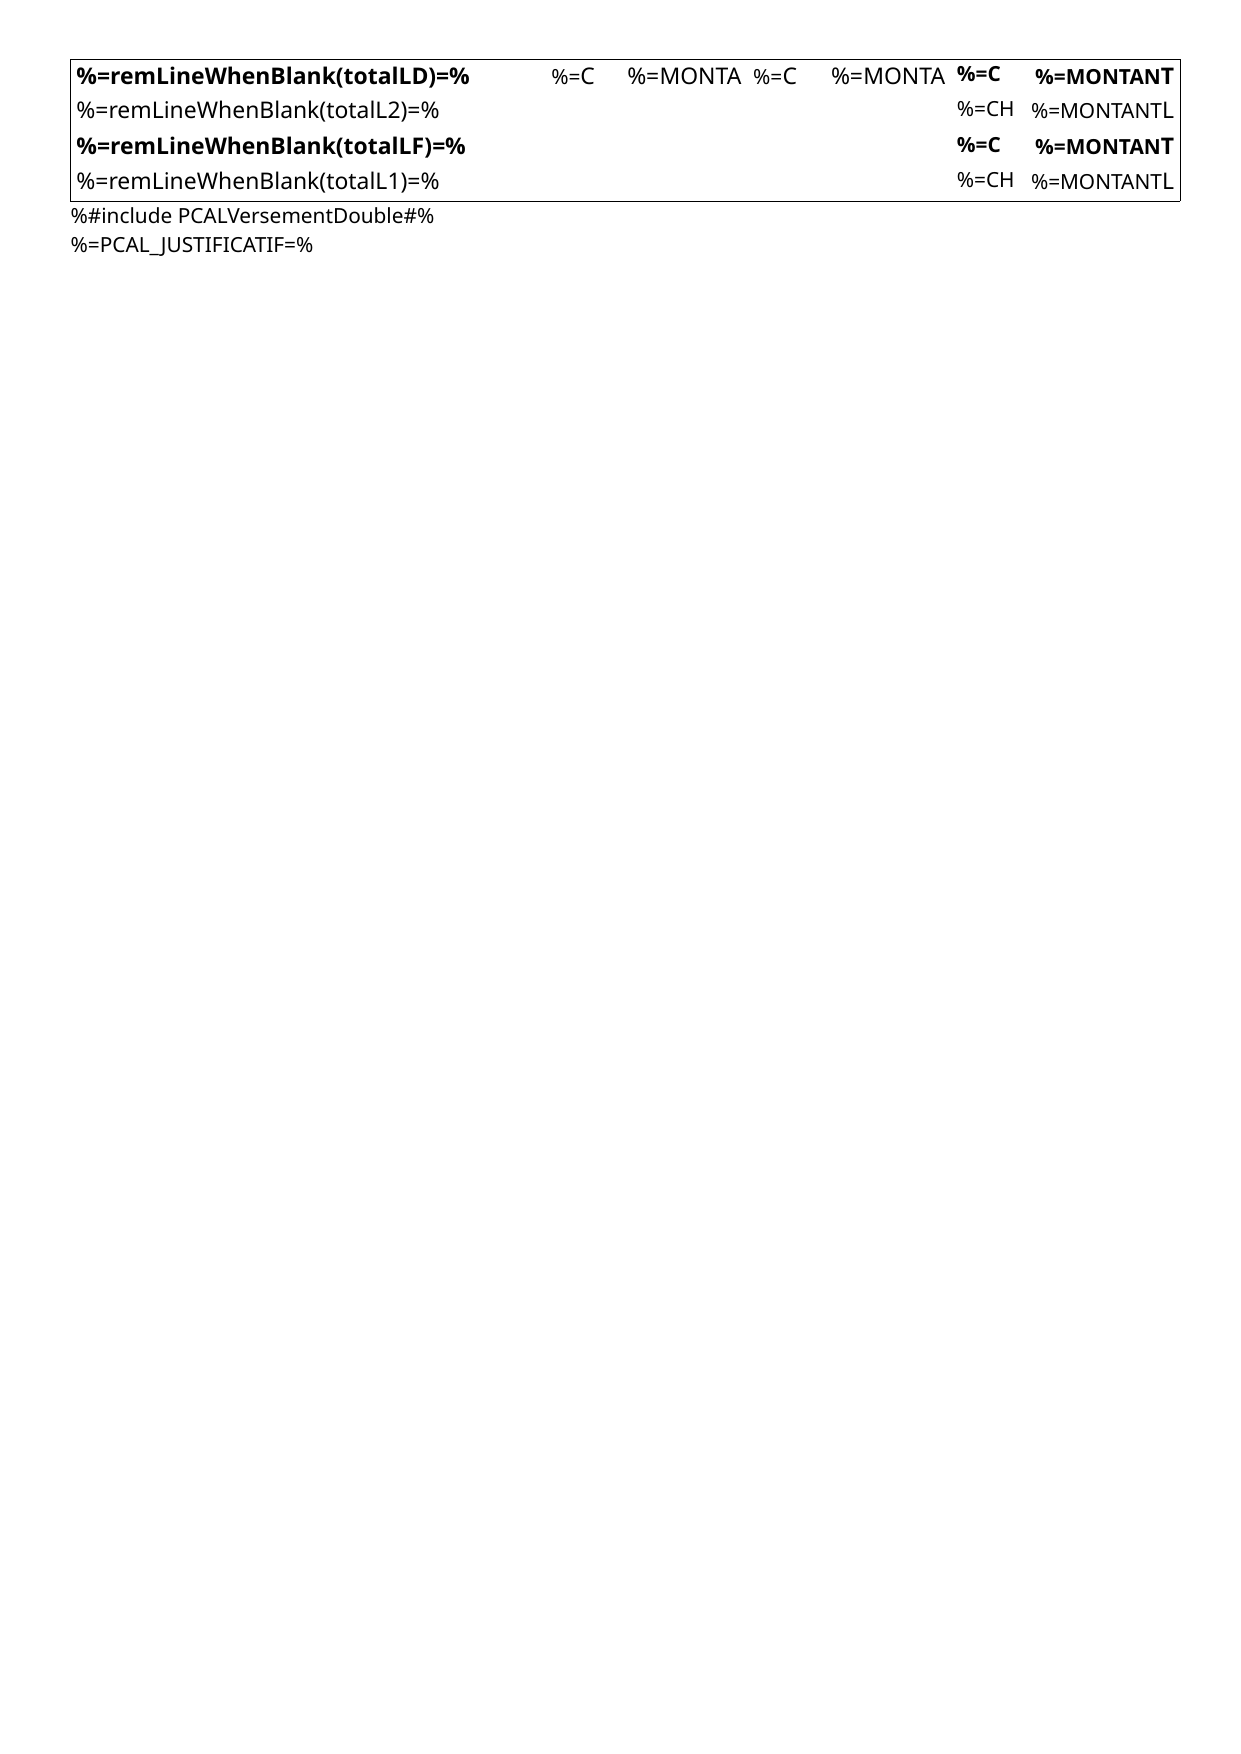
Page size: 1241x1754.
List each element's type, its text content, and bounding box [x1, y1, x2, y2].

table_cell [545, 165, 617, 201]
table_header %=CHF1LD=% [545, 60, 617, 94]
table_cell %=remLineWhenBlank(totalLF)=% [71, 130, 545, 165]
table_header %=remLineWhenBlank(totalLD)=% [71, 60, 545, 94]
table_header %=MONTANTLD_C3=% [1021, 60, 1180, 94]
text %#include PCALVersementDouble#% [70, 202, 1180, 230]
table_cell [545, 130, 617, 165]
table_cell [747, 165, 818, 201]
table_cell %=remLineWhenBlank(totalL2)=% [71, 95, 951, 130]
table_cell %=CHF3L1=% [951, 165, 1021, 201]
table_header %=MONTANTLD_C1=% [618, 60, 747, 94]
table_cell [747, 130, 818, 165]
table_cell %=CHF3LF=% [951, 130, 1021, 165]
table_cell %=CHF3L2=% [951, 95, 1021, 130]
table_cell [818, 165, 951, 201]
text %=PCAL_JUSTIFICATIF=% [70, 230, 1180, 258]
table_cell [618, 165, 747, 201]
table_header %=MONTANTLD_C2=% [818, 60, 951, 94]
table_cell %=MONTANTLF_C3=% [1021, 130, 1180, 165]
table_cell %=MONTANTL1_C3=% [1021, 165, 1180, 201]
table_cell [818, 130, 951, 165]
table_header %=CHF2LD=% [747, 60, 818, 94]
table_cell %=MONTANTL2_C3=% [1021, 95, 1180, 130]
table_cell [618, 130, 747, 165]
table_header %=CHF3LD=% [951, 60, 1021, 94]
table_cell %=remLineWhenBlank(totalL1)=% [71, 165, 545, 201]
